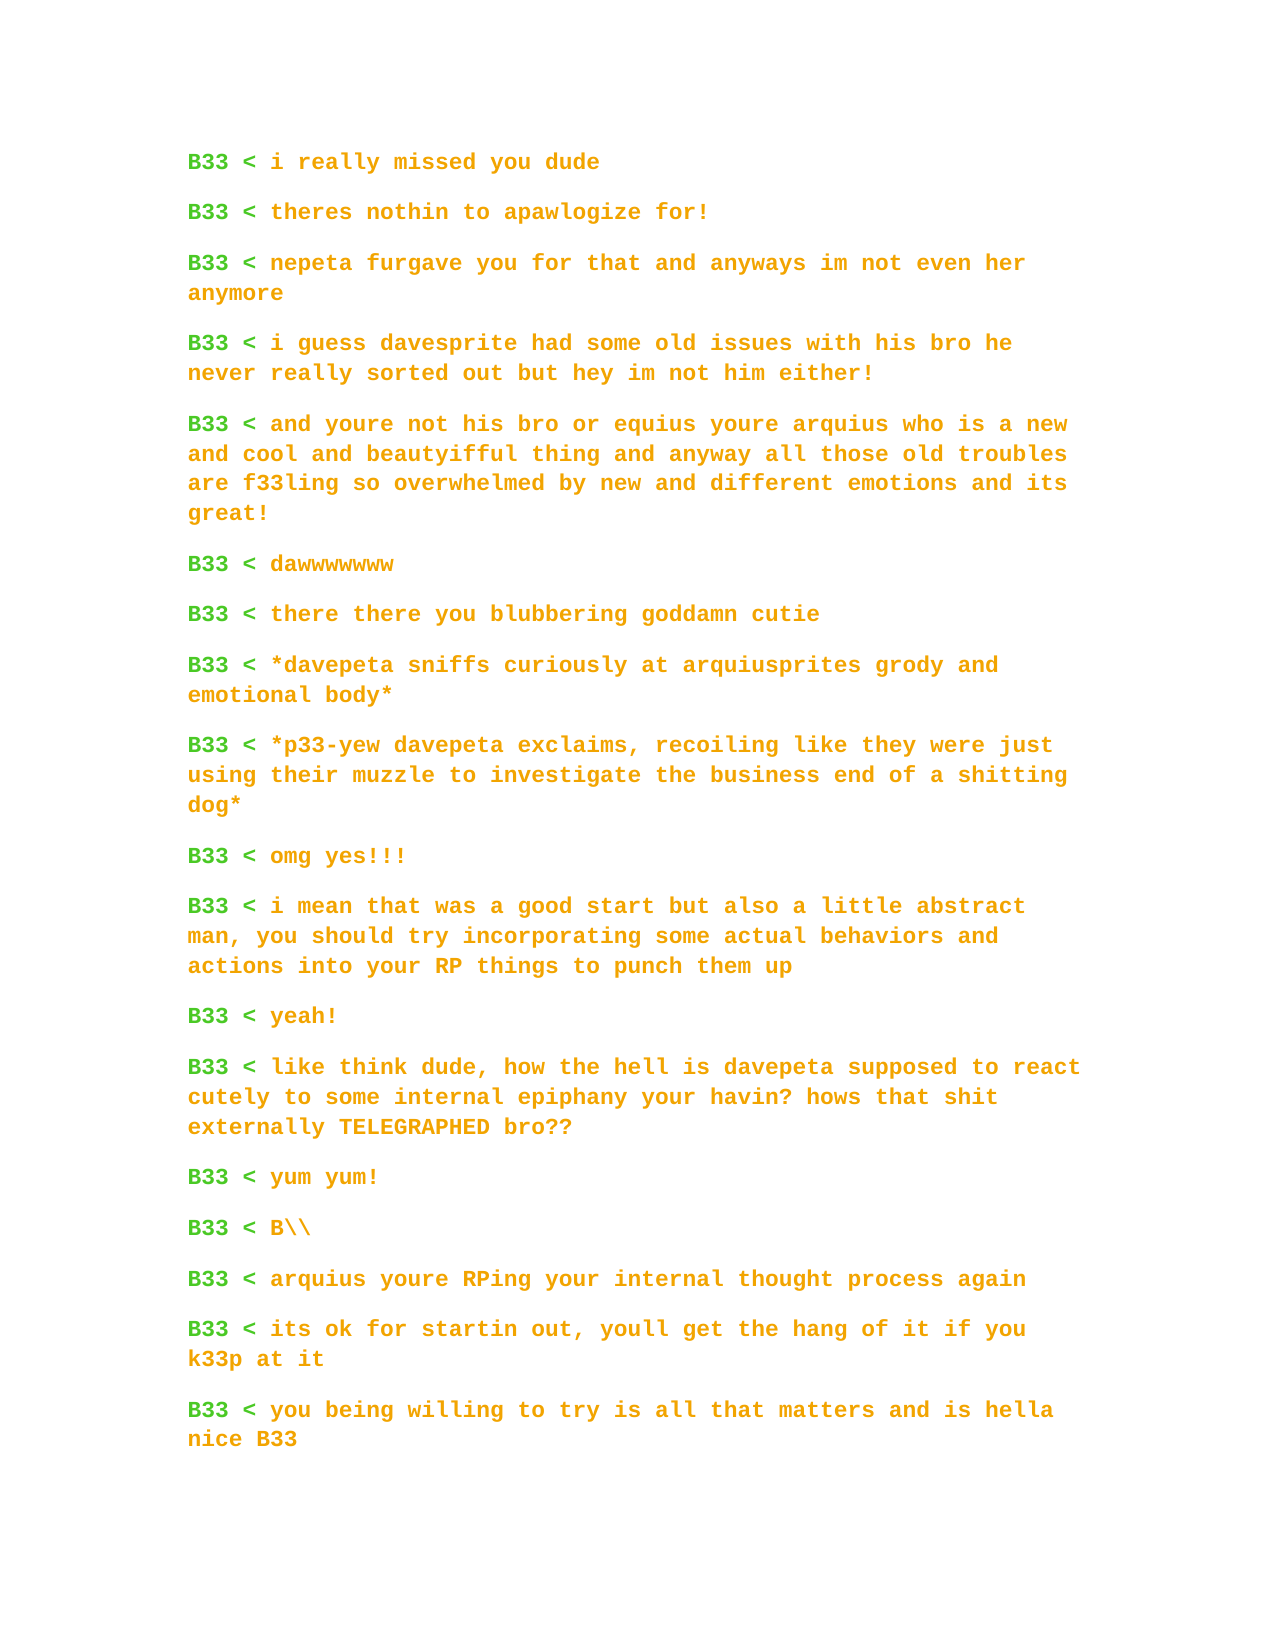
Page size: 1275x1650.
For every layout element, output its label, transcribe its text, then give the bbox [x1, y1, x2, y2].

text B33 < theres nothin to apawlogize for! [187, 201, 1087, 227]
text B33 < there there you blubbering goddamn cutie [187, 603, 1087, 629]
text B33 < yeah! [187, 1005, 1087, 1031]
text B33 < you being willing to try is all that matters and is hella nice B33 [187, 1398, 1087, 1454]
text B33 < nepeta furgave you for that and anyways im not even her anymore [187, 251, 1087, 307]
text B33 < i mean that was a good start but also a little abstract man, you should try incorporating some actual behaviors and actions into your RP things to punch them up [187, 894, 1087, 980]
text B33 < like think dude, how the hell is davepeta supposed to react cutely to some internal epiphany your havin? hows that shit externally TELEGRAPHED bro?? [187, 1055, 1087, 1141]
text B33 < dawwwwwww [187, 552, 1087, 578]
text B33 < i guess davesprite had some old issues with his bro he never really sorted out but hey im not him either! [187, 332, 1087, 387]
text B33 < *p33-yew davepeta exclaims, recoiling like they were just using their muzzle to investigate the business end of a shitting dog* [187, 734, 1087, 819]
text B33 < yum yum! [187, 1166, 1087, 1192]
text B33 < and youre not his bro or equius youre arquius who is a new and cool and beautyifful thing and anyway all those old troubles are f33ling so overwhelmed by new and different emotions and its great! [187, 412, 1087, 527]
text B33 < B\\ [187, 1216, 1087, 1242]
text B33 < its ok for startin out, youll get the hang of it if you k33p at it [187, 1317, 1087, 1373]
text B33 < omg yes!!! [187, 844, 1087, 870]
text B33 < *davepeta sniffs curiously at arquiusprites grody and emotional body* [187, 653, 1087, 709]
text B33 < i really missed you dude [187, 150, 1087, 176]
text B33 < arquius youre RPing your internal thought process again [187, 1267, 1087, 1293]
